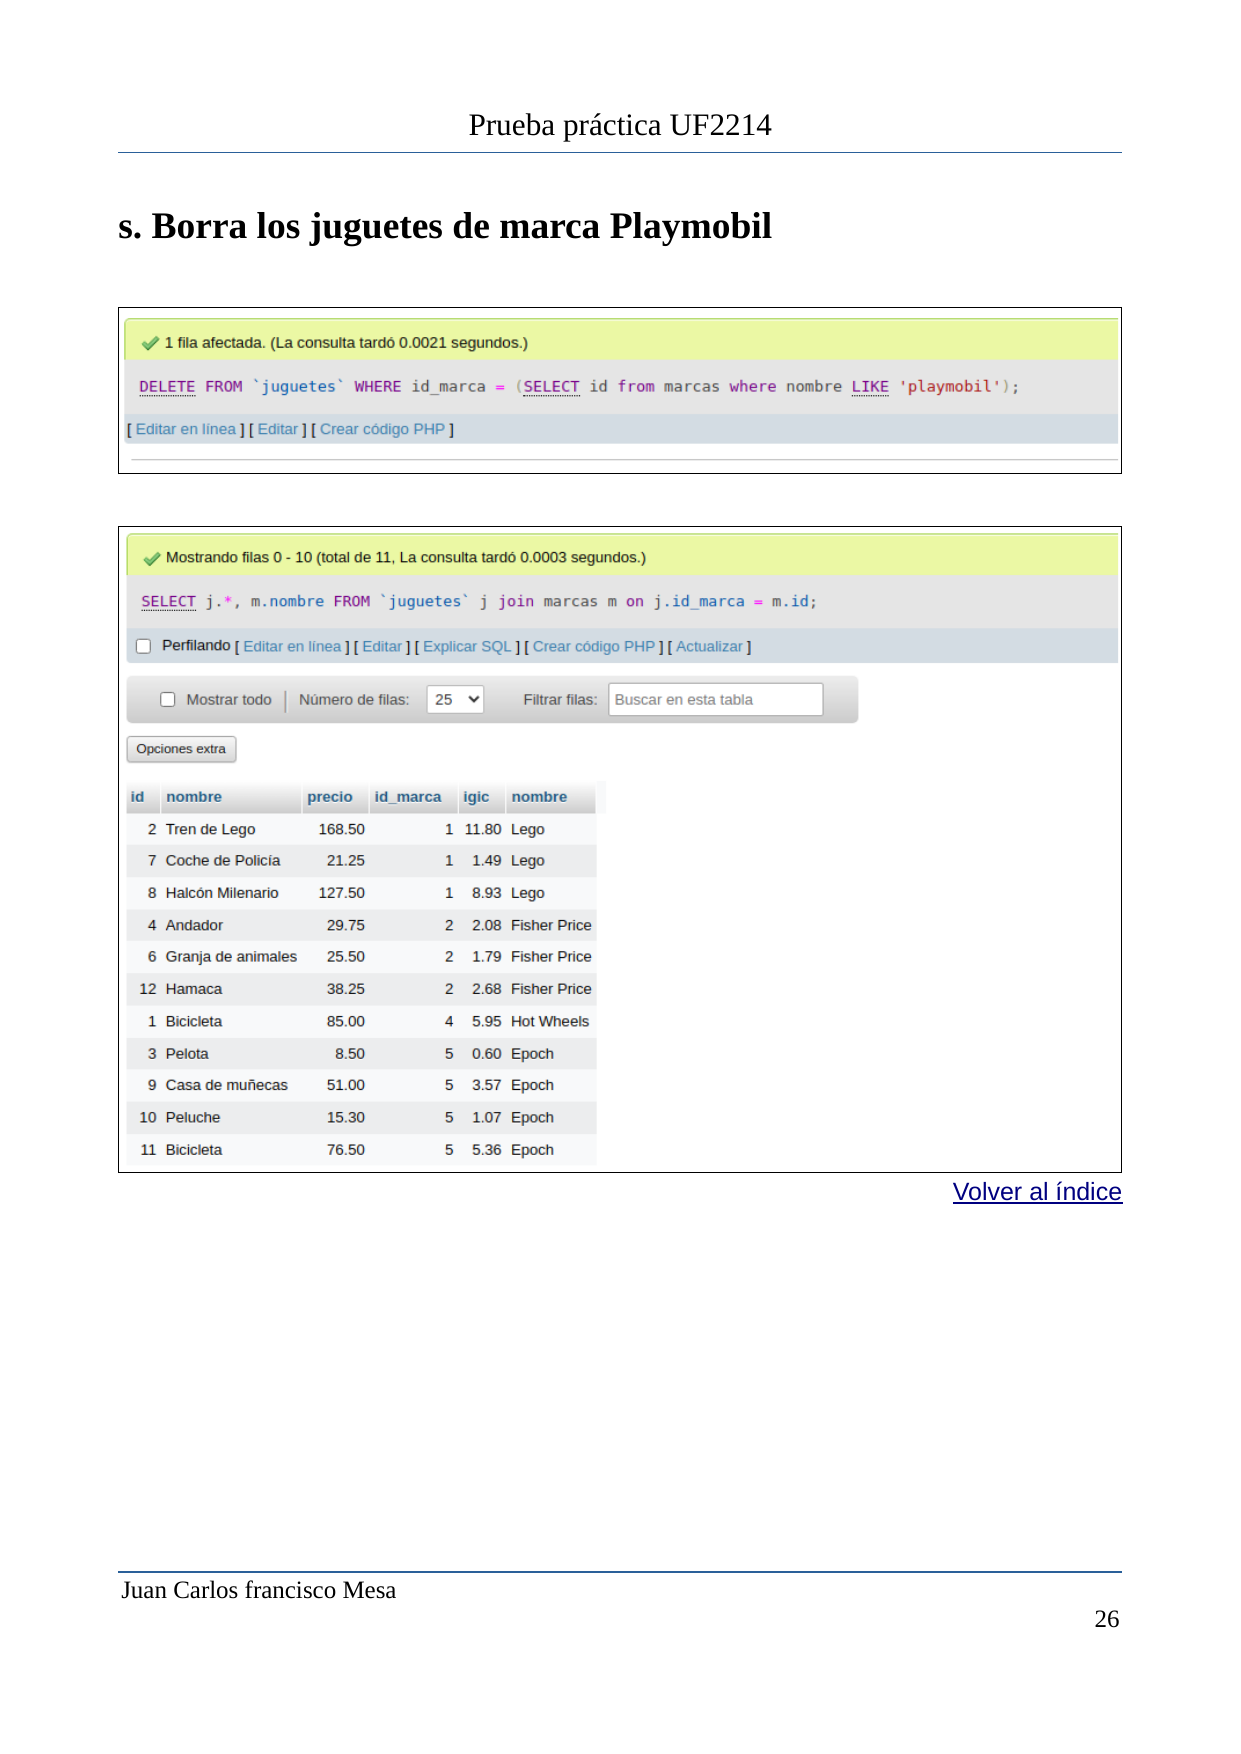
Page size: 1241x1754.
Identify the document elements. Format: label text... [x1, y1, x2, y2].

subtitle s. Borra los juguetes de marca Playmobil [118, 204, 1122, 247]
text Volver al índice [118, 1173, 1122, 1206]
picture [122, 310, 1119, 471]
text [119, 527, 1121, 1172]
picture [122, 530, 1119, 1170]
